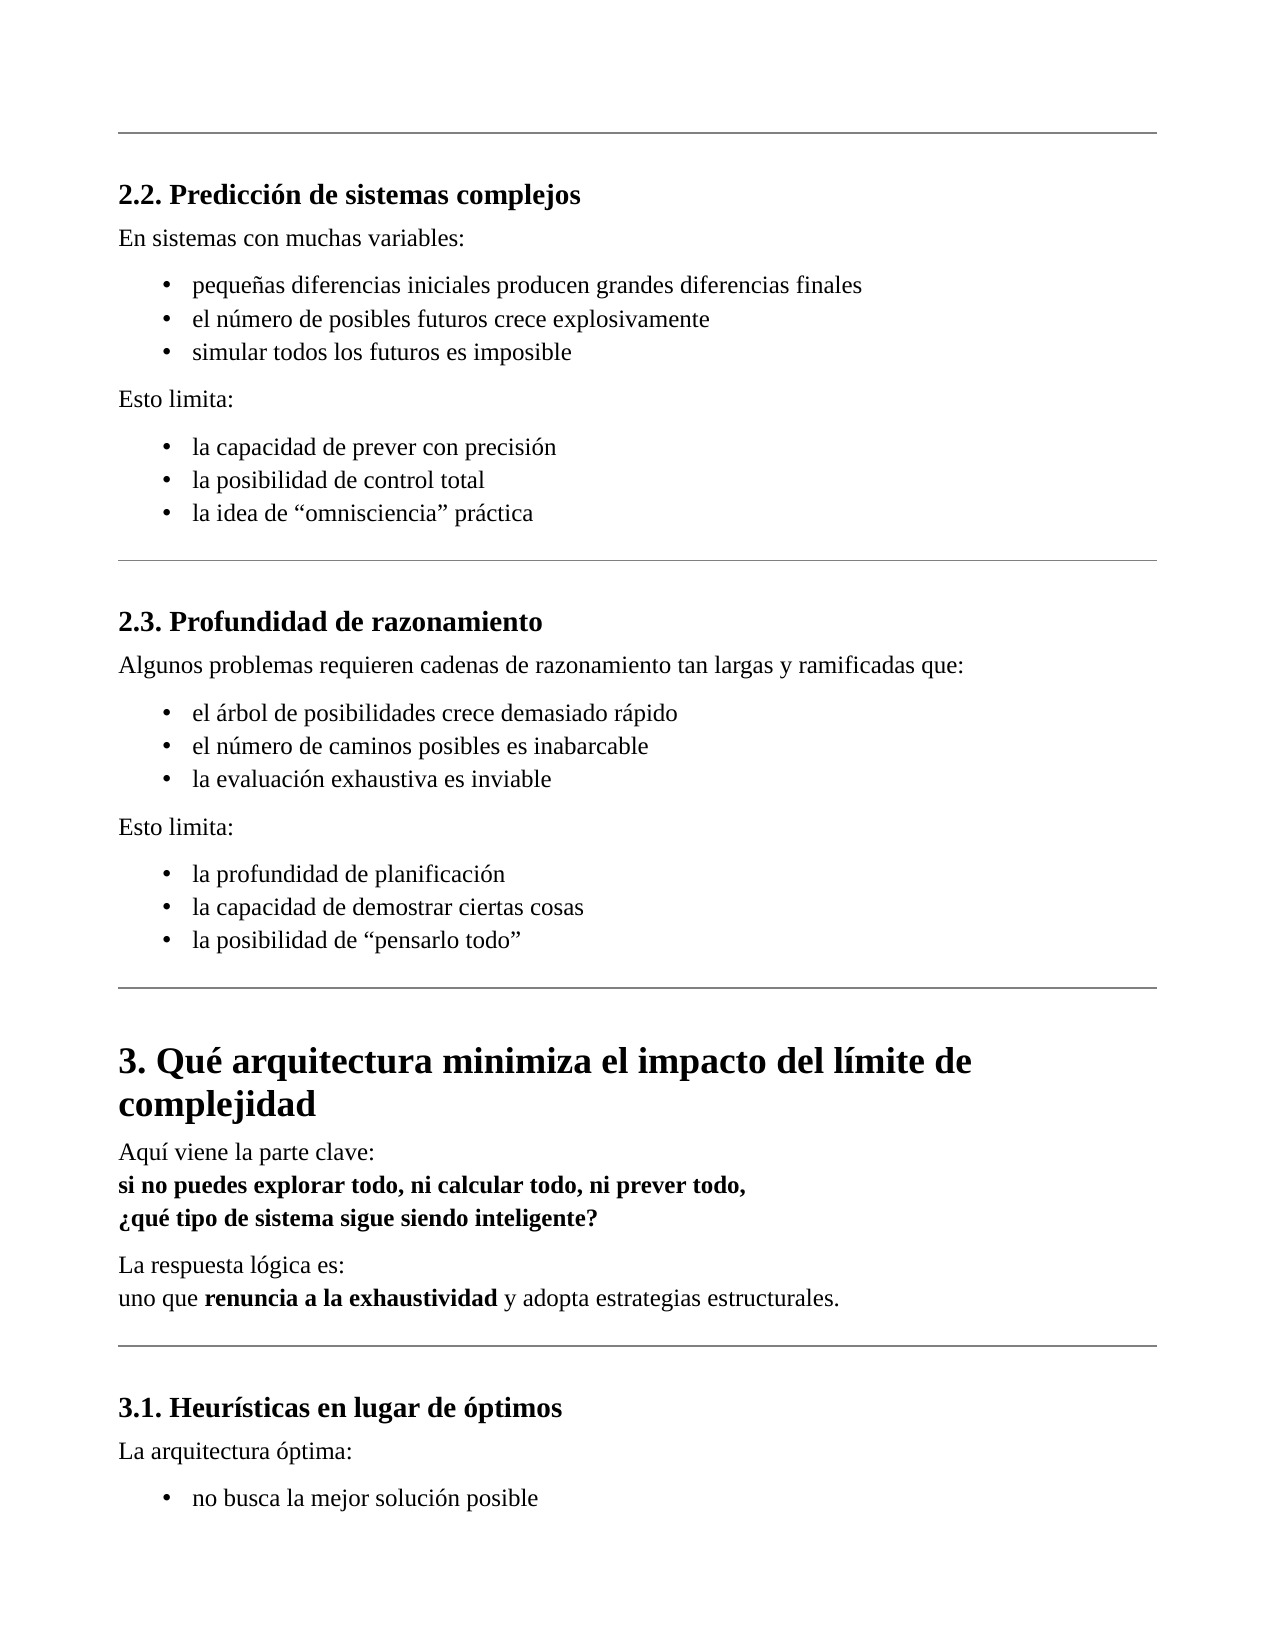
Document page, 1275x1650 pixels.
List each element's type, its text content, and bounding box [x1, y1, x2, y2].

list el número de posibles futuros crece explosivamente [162, 304, 1157, 332]
subtitle 3. Qué arquitectura minimiza el impacto del límite de complejidad [118, 1038, 1157, 1124]
text Aquí viene la parte clave: si no puedes explorar todo, ni calcular todo, ni prever todo, ¿qué tipo de sistema sigue siendo inteligente? [118, 1137, 1157, 1232]
text Esto limita: [118, 812, 1157, 840]
list el árbol de posibilidades crece demasiado rápido [162, 698, 1157, 727]
list la evaluación exhaustiva es inviable [162, 764, 1157, 793]
list el número de caminos posibles es inabarcable [162, 731, 1157, 760]
list la capacidad de prever con precisión [162, 432, 1157, 461]
subtitle 3.1. Heurísticas en lugar de óptimos [118, 1390, 1157, 1423]
text Esto limita: [118, 384, 1157, 413]
list la posibilidad de control total [162, 465, 1157, 494]
text La respuesta lógica es: uno que renuncia a la exhaustividad y adopta estrategias estructurales. [118, 1250, 1157, 1312]
list la profundidad de planificación [162, 859, 1157, 888]
list pequeñas diferencias iniciales producen grandes diferencias finales [162, 271, 1157, 299]
subtitle 2.2. Predicción de sistemas complejos [118, 177, 1157, 211]
list la posibilidad de “pensarlo todo” [162, 925, 1157, 954]
text Algunos problemas requieren cadenas de razonamiento tan largas y ramificadas que: [118, 650, 1157, 679]
text En sistemas con muchas variables: [118, 223, 1157, 252]
list la idea de “omnisciencia” práctica [162, 498, 1157, 527]
list la capacidad de demostrar ciertas cosas [162, 892, 1157, 921]
text La arquitectura óptima: [118, 1436, 1157, 1465]
list simular todos los futuros es imposible [162, 337, 1157, 365]
list no busca la mejor solución posible [162, 1483, 1157, 1512]
subtitle 2.3. Profundidad de razonamiento [118, 604, 1157, 638]
